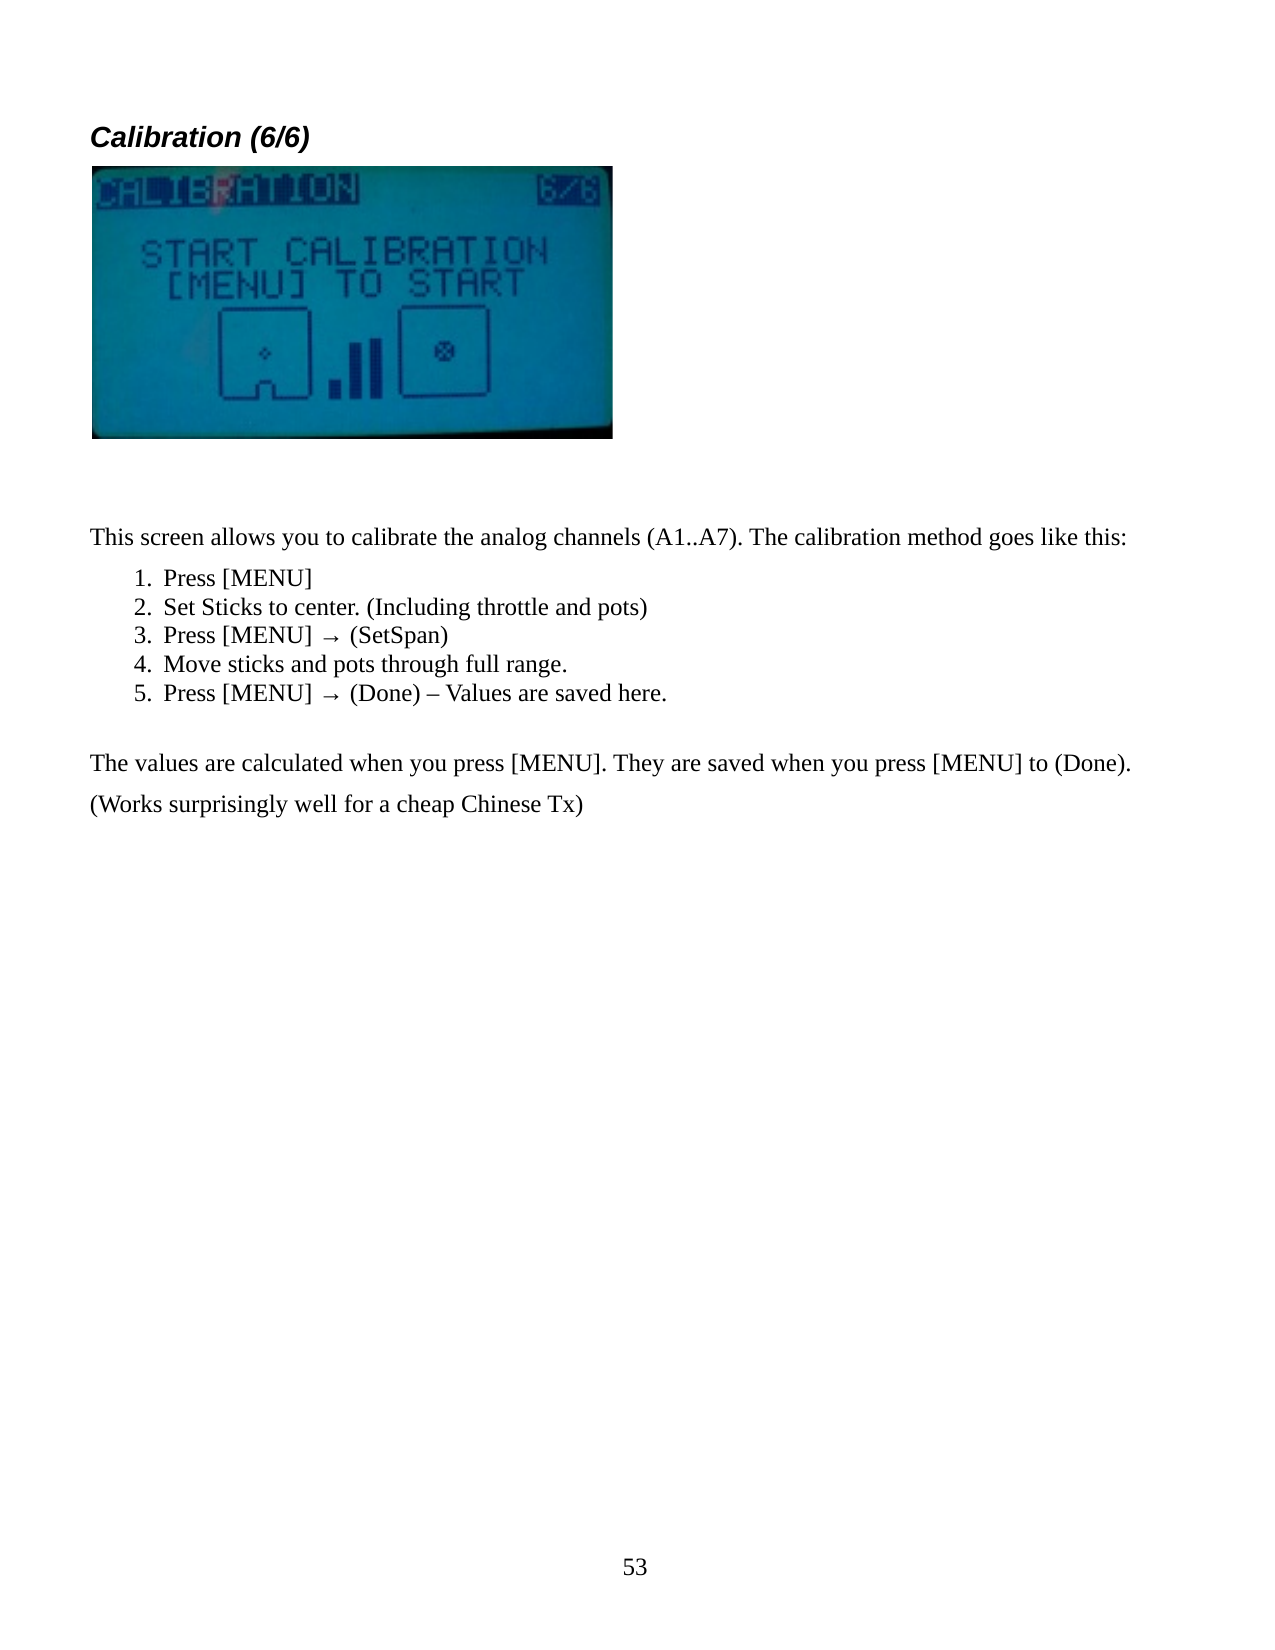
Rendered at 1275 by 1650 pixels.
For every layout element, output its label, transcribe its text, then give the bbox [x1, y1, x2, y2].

list Press [MENU] → (SetSpan) [134, 620, 1180, 649]
text This screen allows you to calibrate the analog channels (A1..A7). The calibration method goes like this: [89, 522, 1180, 550]
list Press [MENU] [134, 563, 1180, 592]
text (Works surprisingly well for a cheap Chinese Tx) [89, 789, 1180, 818]
text The values are calculated when you press [MENU]. They are saved when you press [MENU] to (Done). [89, 719, 1180, 777]
list Press [MENU] → (Done) – Values are saved here. [134, 678, 1180, 707]
list Set Sticks to center. (Including throttle and pots) [134, 592, 1180, 620]
subtitle Calibration (6/6) [89, 120, 1180, 153]
picture [92, 166, 613, 439]
list Move sticks and pots through full range. [134, 649, 1180, 678]
